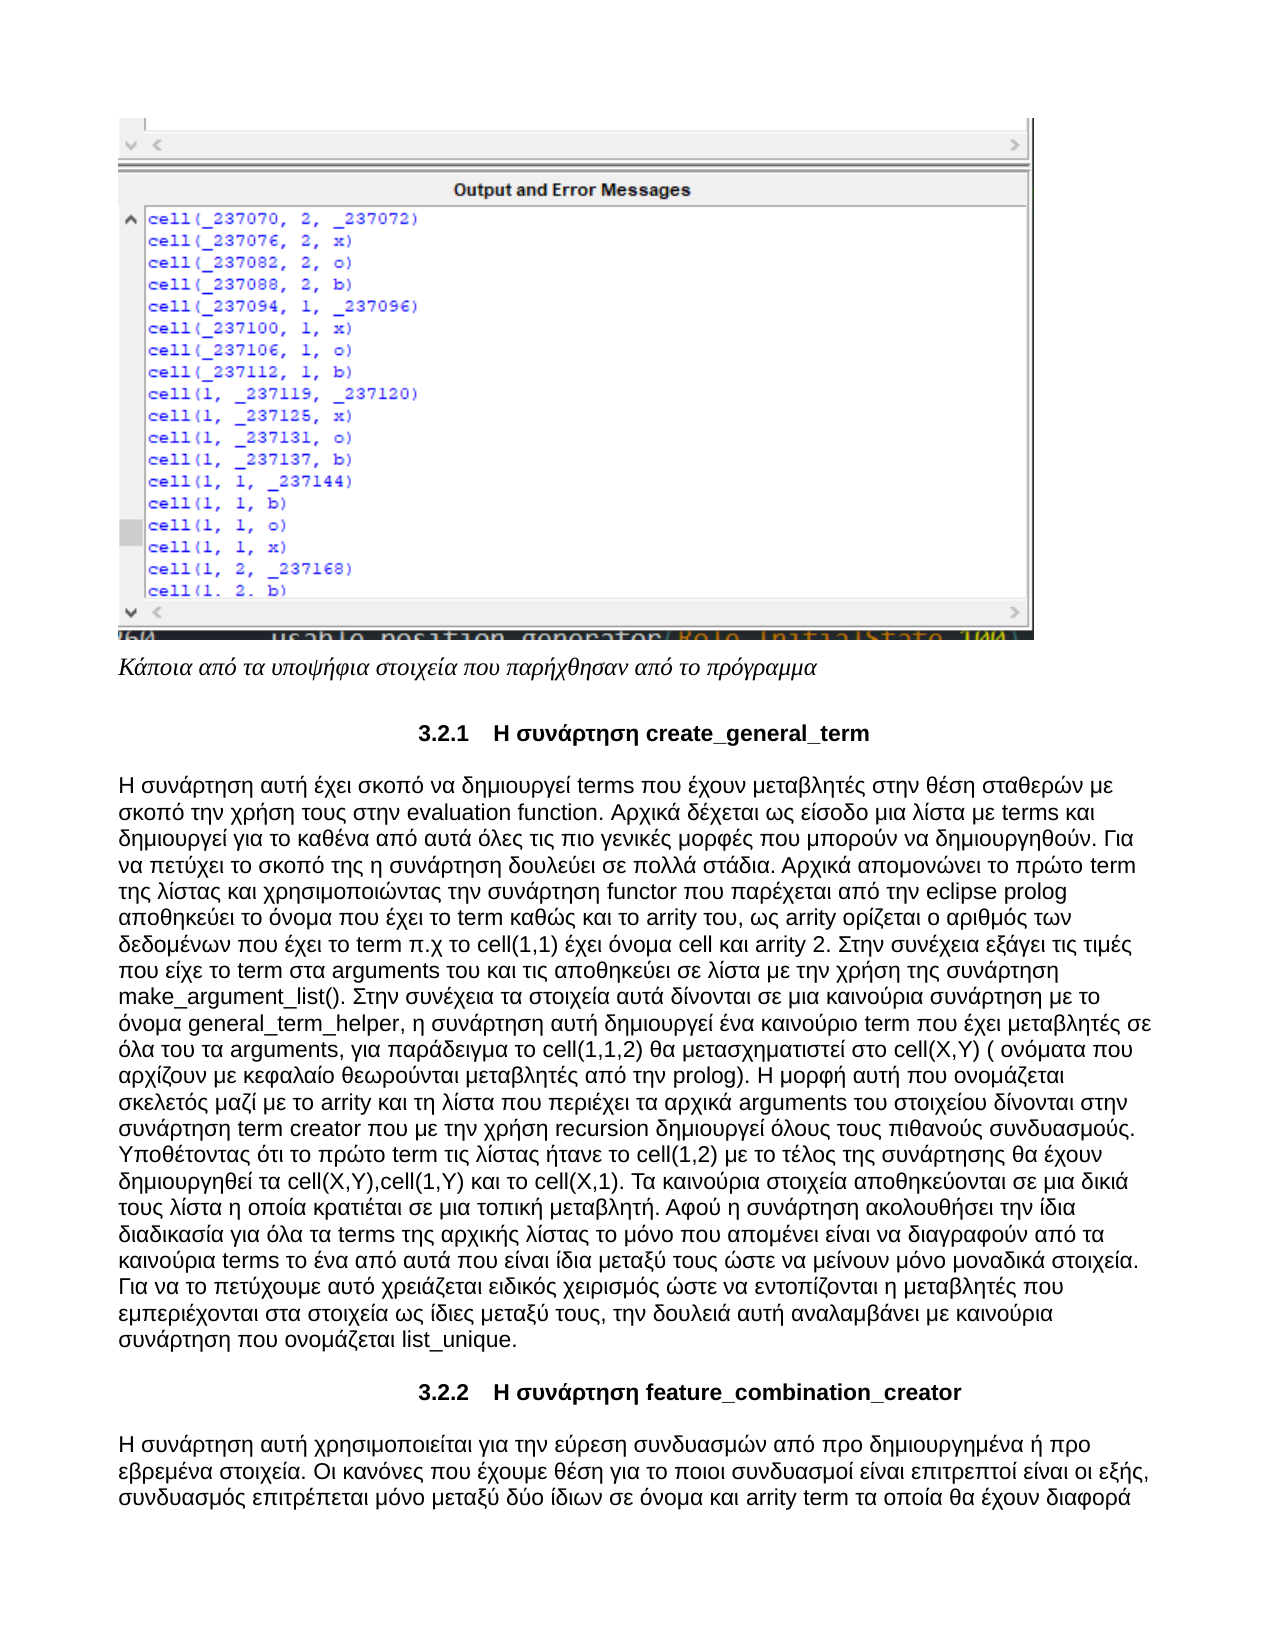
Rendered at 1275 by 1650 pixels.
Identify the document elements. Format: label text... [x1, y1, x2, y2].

text Η συνάρτηση αυτή χρησιμοποιείται για την εύρεση συνδυασμών από προ δημιουργημένα ή προ εβρεμένα στοιχεία. Οι κανόνες που έχουμε θέση για το ποιοι συνδυασμοί είναι επιτρεπτοί είναι οι εξής, συνδυασμός επιτρέπεται μόνο μεταξύ δύο ίδιων σε όνομα και arrity term τα οποία θα έχουν διαφορά [118, 1431, 1157, 1510]
list Η συνάρτηση create_general_term [418, 720, 1157, 746]
list Η συνάρτηση feature_combination_creator [418, 1379, 1157, 1405]
text Κάποια από τα υποψήφια στοιχεία που παρήχθησαν από το πρόγραμμα [118, 652, 1157, 681]
text Η συνάρτηση αυτή έχει σκοπό να δημιουργεί terms που έχουν μεταβλητές στην θέση σταθερών με σκοπό την χρήση τους στην evaluation function. Αρχικά δέχεται ως είσοδο μια λίστα με terms και δημιουργεί για το καθένα από αυτά όλες τις πιο γενικές μορφές που μπορούν να δημιουργηθούν. Για να πετύχει το σκοπό της η συνάρτηση δουλεύει σε πολλά στάδια. Αρχικά απομονώνει το πρώτο term της λίστας και χρησιμοποιώντας την συνάρτηση functor που παρέχεται από την eclipse prolog αποθηκεύει το όνομα που έχει το term καθώς και το arrity του, ως arrity ορίζεται ο αριθμός των δεδομένων που έχει το term π.χ το cell(1,1) έχει όνομα cell και arrity 2. Στην συνέχεια εξάγει τις τιμές που είχε το term στα arguments του και τις αποθηκεύει σε λίστα με την χρήση της συνάρτηση make_argument_list(). Στην συνέχεια τα στοιχεία αυτά δίνονται σε μια καινούρια συνάρτηση με το όνομα general_term_helper, η συνάρτηση αυτή δημιουργεί ένα καινούριο term που έχει μεταβλητές σε όλα του τα arguments, για παράδειγμα το cell(1,1,2) θα μετασχηματιστεί στο cell(X,Y) ( ονόματα που αρχίζουν με κεφαλαίο θεωρούνται μεταβλητές από την prolog). Η μορφή αυτή που ονομάζεται σκελετός μαζί με το arrity και τη λίστα που περιέχει τα αρχικά arguments του στοιχείου δίνονται στην συνάρτηση term creator που με την χρήση recursion δημιουργεί όλους τους πιθανούς συνδυασμούς. Υποθέτοντας ότι το πρώτο term τις λίστας ήτανε το cell(1,2) με το τέλος της συνάρτησης θα έχουν δημιουργηθεί τα cell(X,Y),cell(1,Y) και το cell(X,1). Τα καινούρια στοιχεία αποθηκεύονται σε μια δικιά τους λίστα η οποία κρατιέται σε μια τοπική μεταβλητή. Αφού η συνάρτηση ακολουθήσει την ίδια διαδικασία για όλα τα terms της αρχικής λίστας το μόνο που απομένει είναι να διαγραφούν από τα καινούρια terms το ένα από αυτά που είναι ίδια μεταξύ τους ώστε να μείνουν μόνο μοναδικά στοιχεία. Για να το πετύχουμε αυτό χρειάζεται ειδικός χειρισμός ώστε να εντοπίζονται η μεταβλητές που εμπεριέχονται στα στοιχεία ως ίδιες μεταξύ τους, την δουλειά αυτή αναλαμβάνει με καινούρια συνάρτηση που ονομάζεται list_unique. [118, 772, 1157, 1352]
